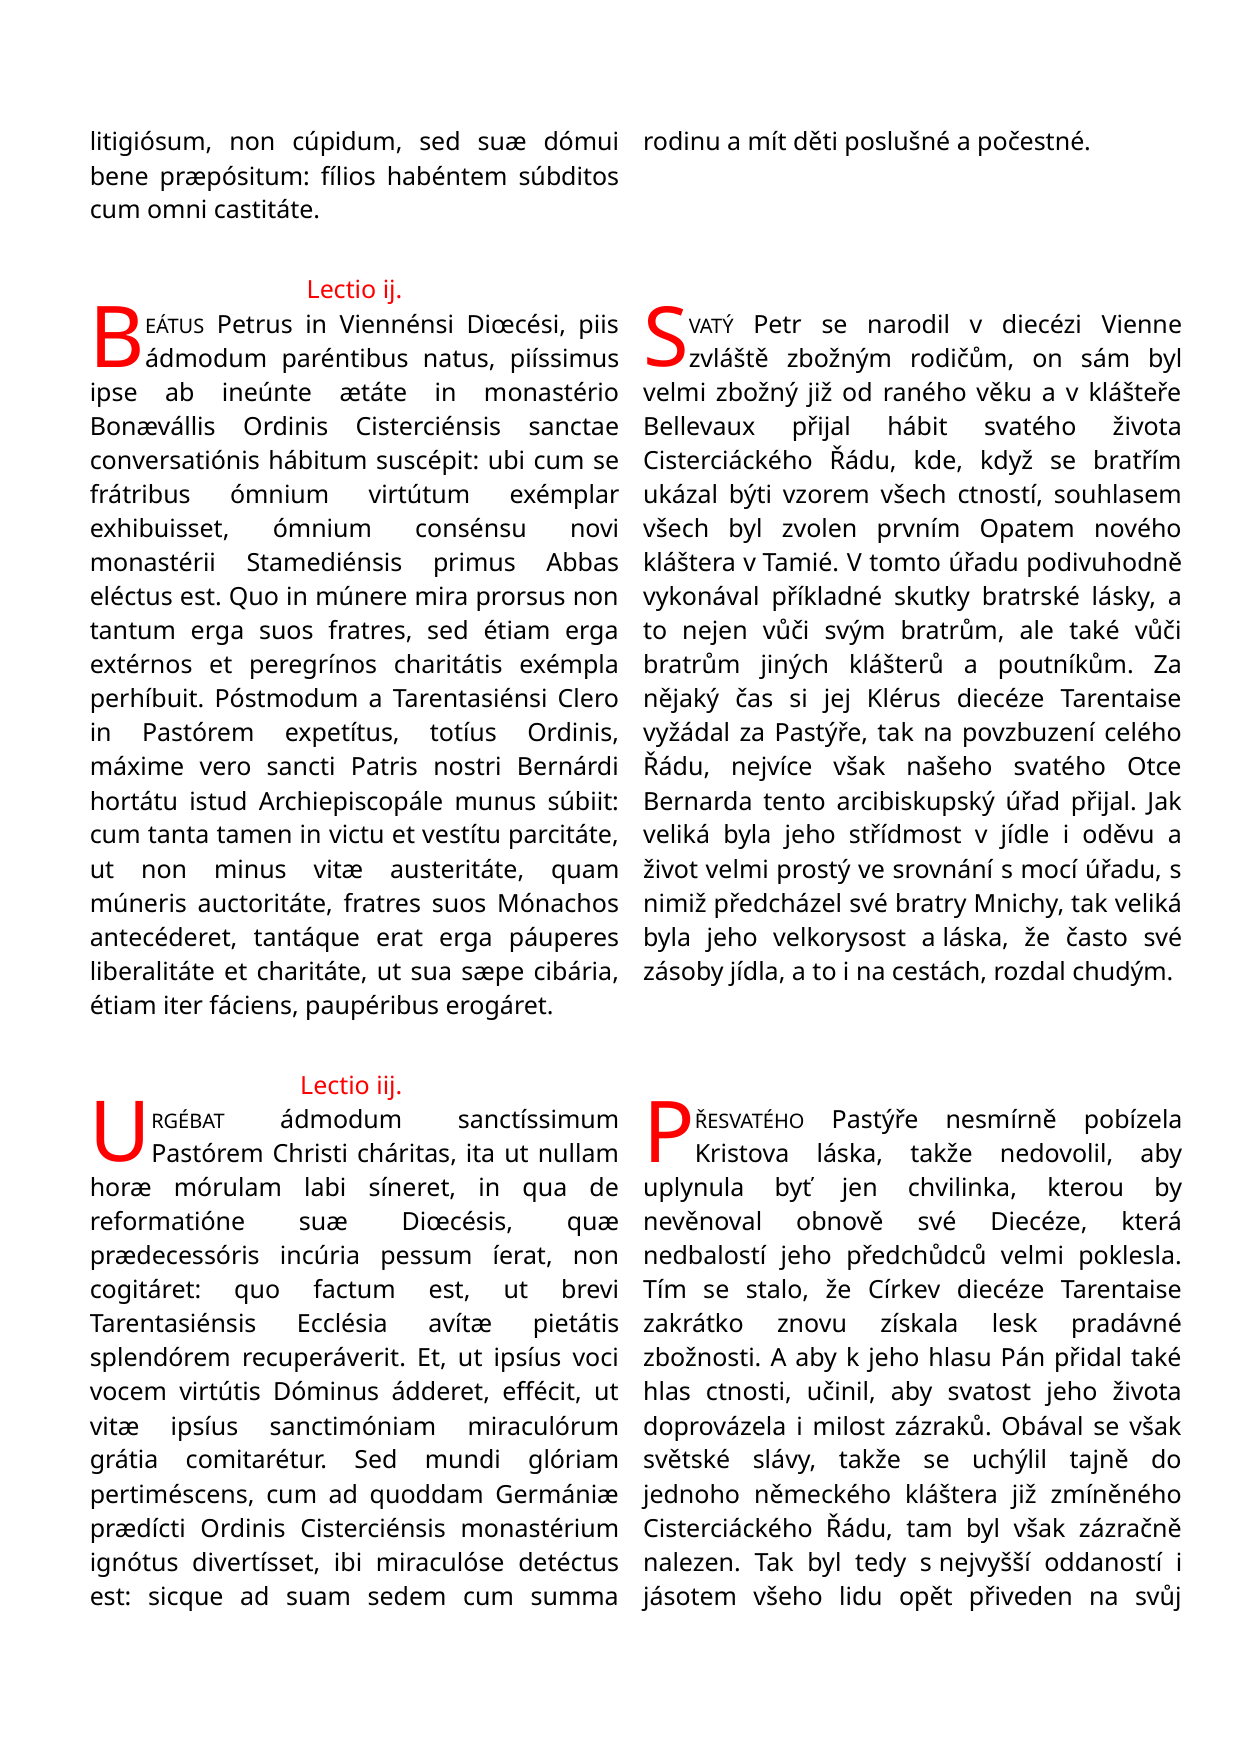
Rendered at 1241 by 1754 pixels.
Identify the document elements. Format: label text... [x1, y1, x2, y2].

table_cell Lectio iij. Urgébat ádmodum sanctíssimum Pastórem Christi cháritas, ita ut nullam horæ mórulam labi síneret, in qua de reformatióne suæ Diœcésis, quæ prædecessóris incúria pessum íerat, non cogitáret: quo factum est, ut brevi Tarentasiénsis Ecclésia avítæ pietátis splendórem recuperáverit. Et, ut ipsíus voci vocem virtútis Dóminus ádderet, effécit, ut vitæ ipsíus sanctimóniam miraculórum grátia comitarétur. Sed mundi glóriam pertiméscens, cum ad quoddam Germániæ prædícti Ordinis Cisterciénsis monastérium ignótus divertísset, ibi miraculóse detéctus est: sicque ad suam sedem cum summa [78, 1062, 631, 1618]
table_cell Svatý Petr se narodil v diecézi Vienne zvláště zbožným rodičům, on sám byl velmi zbožný již od raného věku a v klášteře Bellevaux přijal hábit svatého života Cisterciáckého Řádu, kde, když se bratřím ukázal býti vzorem všech ctností, souhlasem všech byl zvolen prvním Opatem nového kláštera v Tamié. V tomto úřadu podivuhodně vykonával příkladné skutky bratrské lásky, a to nejen vůči svým bratrům, ale také vůči bratrům jiných klášterů a poutníkům. Za nějaký čas si jej Klérus diecéze Tarentaise vyžádal za Pastýře, tak na povzbuzení celého Řádu, nejvíce však našeho svatého Otce Bernarda tento arcibiskupský úřad přijal. Jak veliká byla jeho střídmost v jídle i oděvu a život velmi prostý ve srovnání s mocí úřadu, s nimiž předcházel své bratry Mnichy, tak veliká byla jeho velkorysost a láska, že často své zásoby jídla, a to i na cestách, rozdal chudým. [631, 266, 1194, 1062]
table_cell rodinu a mít děti poslušné a počestné. [631, 118, 1194, 266]
table_cell Lectio ij. Beátus Petrus in Viennénsi Diœcési, piis ádmodum paréntibus natus, piíssimus ipse ab ineúnte ætáte in monastério Bonævállis Ordinis Cisterciénsis sanctae conversatiónis hábitum suscépit: ubi cum se frátribus ómnium virtútum exémplar exhibuisset, ómnium consénsu novi monastérii Stamediénsis primus Abbas eléctus est. Quo in múnere mira prorsus non tantum erga suos fratres, sed étiam erga extérnos et peregrínos charitátis exémpla perhíbuit. Póstmodum a Tarentasiénsi Clero in Pastórem expetítus, totíus Ordinis, máxime vero sancti Patris nostri Bernárdi hortátu istud Archiepiscopále munus súbiit: cum tanta tamen in victu et vestítu parcitáte, ut non minus vitæ austeritáte, quam múneris auctoritáte, fratres suos Mónachos antecéderet, tantáque erat erga páuperes liberalitáte et charitáte, ut sua sæpe cibária, étiam iter fáciens, paupéribus erogáret. [78, 266, 631, 1062]
table_cell In I. Nocturno De Epístola prima beáti Pauli Apóstoli ad Timótheum. Lectio j. Cap. 3. Fidélis sermo: Si quis Episcopátum desíderat, bonum opus desiderat. Opórtet ergo Epíscopum irreprehensíbilem esse, uníus uxóris virum, sóbrium, prudéntem, ornátum, pudícum, hospitálem, doctórem, non vinoléntum, non percussórem, sed modéstum: non litigiósum, non cúpidum, sed suæ dómui bene præpósitum: fílios habéntem súbditos cum omni castitáte. [78, 118, 631, 266]
table_cell Přesvatého Pastýře nesmírně pobízela Kristova láska, takže nedovolil, aby uplynula byť jen chvilinka, kterou by nevěnoval obnově své Diecéze, která nedbalostí jeho předchůdců velmi poklesla. Tím se stalo, že Církev diecéze Tarentaise zakrátko znovu získala lesk pradávné zbožnosti. A aby k jeho hlasu Pán přidal také hlas ctnosti, učinil, aby svatost jeho života doprovázela i milost zázraků. Obával se však světské slávy, takže se uchýlil tajně do jednoho německého kláštera již zmíněného Cisterciáckého Řádu, tam byl však zázračně nalezen. Tak byl tedy s nejvyšší oddaností i jásotem všeho lidu opět přiveden na svůj [631, 1062, 1194, 1618]
